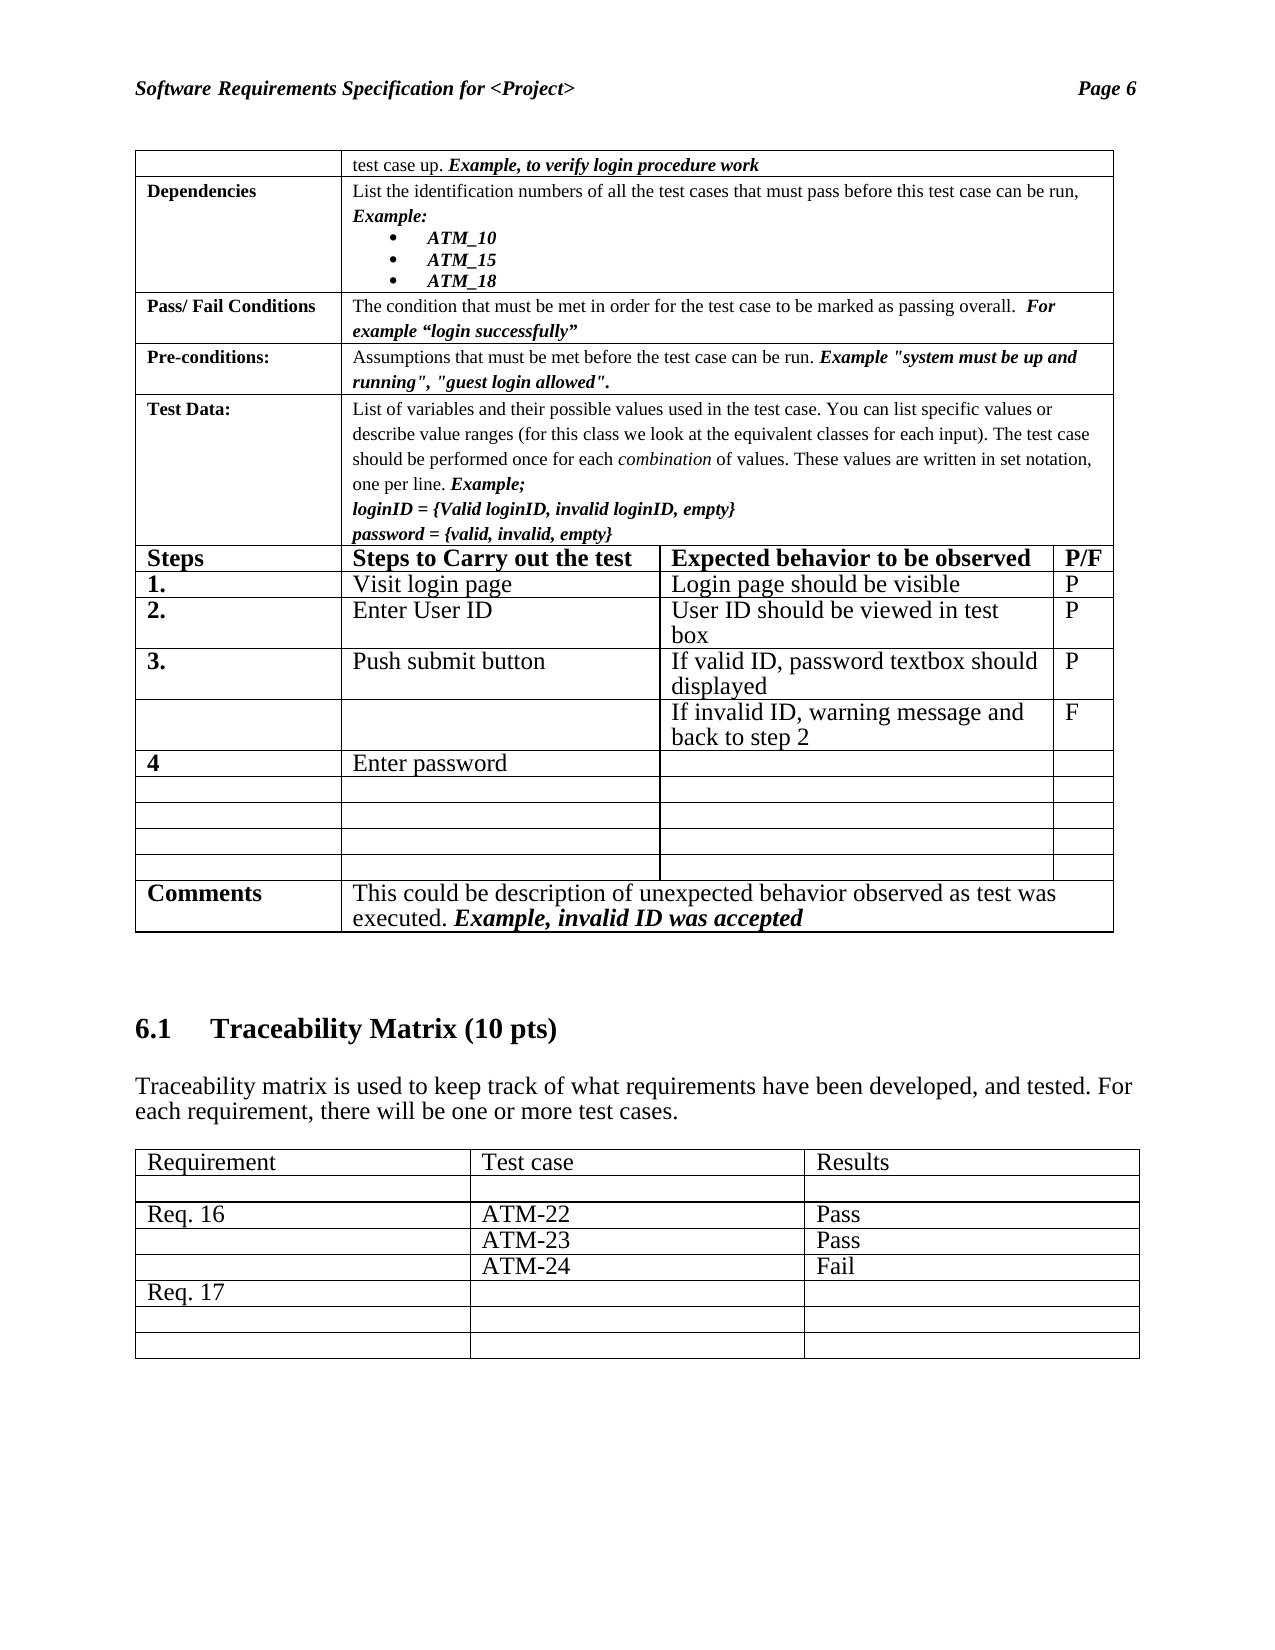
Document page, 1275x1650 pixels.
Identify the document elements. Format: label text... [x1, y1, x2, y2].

table_cell F [1054, 700, 1113, 750]
table_cell List the identification numbers of all the test cases that must pass before this test case can be run, Example: ATM_10 ATM_15 ATM_18 [342, 177, 1113, 292]
table_header Test case [471, 1150, 804, 1175]
table_cell Enter User ID [342, 598, 659, 648]
table_cell [342, 855, 659, 880]
table_cell List of variables and their possible values used in the test case. You can list specific values or describe value ranges (for this class we look at the equivalent classes for each input). The test case should be performed once for each combination of values. These values are written in set notation, one per line. Example; loginID = {Valid loginID, invalid loginID, empty} password = {valid, invalid, empty} [342, 395, 1113, 545]
table_cell P [1054, 649, 1113, 699]
table_cell If invalid ID, warning message and back to step 2 [661, 700, 1053, 750]
table_cell [471, 1176, 804, 1201]
table_cell [136, 1333, 470, 1358]
table_cell ATM-23 [471, 1229, 804, 1253]
table_cell [1054, 751, 1113, 776]
table_cell [342, 829, 659, 854]
table_cell test case up. Example, to verify login procedure work [342, 151, 1113, 176]
table_cell [661, 803, 1053, 828]
table_cell If valid ID, password textbox should displayed [661, 649, 1053, 699]
table_cell [1054, 855, 1113, 880]
table_cell [471, 1333, 804, 1358]
table_cell 2. [136, 598, 341, 648]
table_cell [1054, 803, 1113, 828]
table_header Results [805, 1150, 1139, 1175]
table_cell Expected behavior to be observed [661, 546, 1053, 571]
table_cell 1. [136, 572, 341, 597]
table_cell [136, 1176, 470, 1201]
text Traceability matrix is used to keep track of what requirements have been developed, and tested. For each requirement, there will be one or more test cases. [135, 1074, 1140, 1124]
table_cell [471, 1307, 804, 1332]
table_cell [661, 751, 1053, 776]
table_cell [136, 700, 341, 750]
table_cell [342, 777, 659, 802]
table_cell ATM-24 [471, 1255, 804, 1279]
table_cell P [1054, 572, 1113, 597]
table_cell [136, 803, 341, 828]
table_cell [136, 1255, 470, 1279]
table_cell Dependencies [136, 177, 341, 292]
table_cell [661, 855, 1053, 880]
table_cell [136, 777, 341, 802]
table_cell ATM-22 [471, 1203, 804, 1227]
table_cell [805, 1307, 1139, 1332]
table_cell This could be description of unexpected behavior observed as test was executed. Example, invalid ID was accepted [342, 881, 1113, 931]
table_cell 4 [136, 751, 341, 776]
table_cell Pass [805, 1229, 1139, 1253]
table_cell Pass/ Fail Conditions [136, 293, 341, 343]
subtitle Traceability Matrix (10 pts) [135, 1012, 1140, 1045]
table_cell [1054, 829, 1113, 854]
table_cell The condition that must be met in order for the test case to be marked as passing overall. For example “login successfully” [342, 293, 1113, 343]
table_cell [136, 1307, 470, 1332]
table_cell Test Data: [136, 395, 341, 545]
table_cell Fail [805, 1255, 1139, 1279]
table_cell P/F [1054, 546, 1113, 571]
table_cell Push submit button [342, 649, 659, 699]
table_cell P [1054, 598, 1113, 648]
table_cell [136, 151, 341, 176]
table_cell [136, 1229, 470, 1253]
table_cell Enter password [342, 751, 659, 776]
table_cell Comments [136, 881, 341, 931]
table_cell [805, 1281, 1139, 1306]
table_cell Visit login page [342, 572, 659, 597]
table_cell [805, 1333, 1139, 1358]
table_cell Pass [805, 1203, 1139, 1227]
table_cell [136, 829, 341, 854]
table_cell Req. 16 [136, 1203, 470, 1227]
table_cell Steps to Carry out the test [342, 546, 659, 571]
table_cell [661, 777, 1053, 802]
table_cell [342, 803, 659, 828]
table_cell [136, 855, 341, 880]
table_cell Pre-conditions: [136, 344, 341, 394]
table_cell [471, 1281, 804, 1306]
table_cell Login page should be visible [661, 572, 1053, 597]
table_cell [661, 829, 1053, 854]
table_cell Steps [136, 546, 341, 571]
table_cell 3. [136, 649, 341, 699]
table_cell [342, 700, 659, 750]
table_cell Assumptions that must be met before the test case can be run. Example "system must be up and running", "guest login allowed". [342, 344, 1113, 394]
table_cell [805, 1176, 1139, 1201]
table_cell [1054, 777, 1113, 802]
table_cell User ID should be viewed in test box [661, 598, 1053, 648]
table_cell Req. 17 [136, 1281, 470, 1306]
table_header Requirement [136, 1150, 470, 1175]
